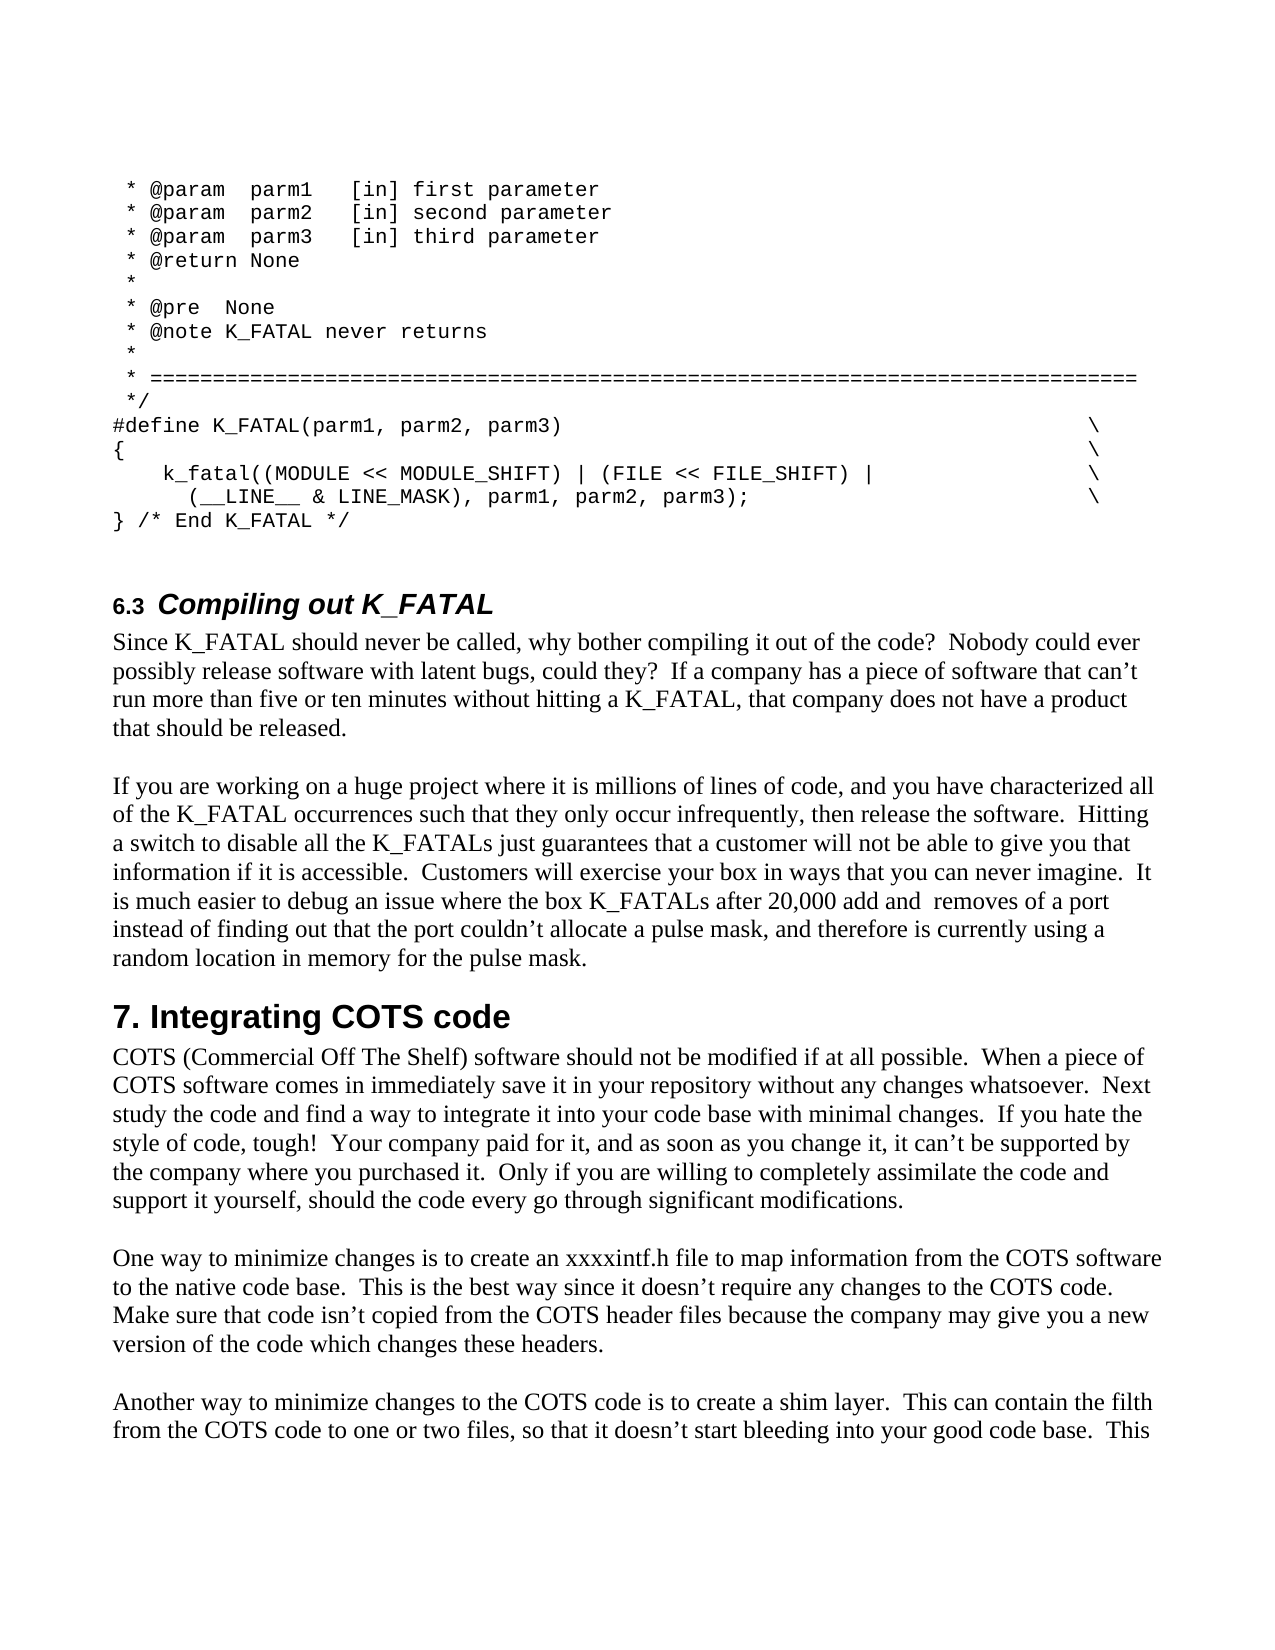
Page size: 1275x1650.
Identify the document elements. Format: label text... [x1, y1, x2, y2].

text k_fatal((MODULE << MODULE_SHIFT) | (FILE << FILE_SHIFT) | \ [112, 462, 1162, 486]
text */ [112, 392, 1162, 415]
text #define K_FATAL(parm1, parm2, parm3) \ [112, 415, 1162, 439]
text One way to minimize changes is to create an xxxxintf.h file to map information from the COTS software to the native code base. This is the best way since it doesn’t require any changes to the COTS code. Make sure that code isn’t copied from the COTS header files because the company may give you a new version of the code which changes these headers. [112, 1243, 1162, 1358]
text } /* End K_FATAL */ [112, 510, 1162, 533]
text * @param parm3 [in] third parameter [112, 226, 1162, 250]
text { \ [112, 439, 1162, 462]
subtitle Compiling out K_FATAL [112, 587, 1162, 621]
text * [112, 273, 1162, 297]
subtitle Integrating COTS code [112, 997, 1162, 1035]
text * @pre None [112, 297, 1162, 321]
text * @return None [112, 250, 1162, 273]
text Another way to minimize changes to the COTS code is to create a shim layer. This can contain the filth from the COTS code to one or two files, so that it doesn’t start bleeding into your good code base. This [112, 1387, 1162, 1444]
text * =============================================================================== [112, 368, 1162, 392]
text Since K_FATAL should never be called, why bother compiling it out of the code? Nobody could ever possibly release software with latent bugs, could they? If a company has a piece of software that can’t run more than five or ten minutes without hitting a K_FATAL, that company does not have a product that should be released. [112, 627, 1162, 742]
text * [112, 344, 1162, 368]
text * @note K_FATAL never returns [112, 321, 1162, 344]
text If you are working on a huge project where it is millions of lines of code, and you have characterized all of the K_FATAL occurrences such that they only occur infrequently, then release the software. Hitting a switch to disable all the K_FATALs just guarantees that a customer will not be able to give you that information if it is accessible. Customers will exercise your box in ways that you can never imagine. It is much easier to debug an issue where the box K_FATALs after 20,000 add and removes of a port instead of finding out that the port couldn’t allocate a pulse mask, and therefore is currently using a random location in memory for the pulse mask. [112, 771, 1162, 972]
text (__LINE__ & LINE_MASK), parm1, parm2, parm3); \ [112, 486, 1162, 510]
text * @param parm2 [in] second parameter [112, 202, 1162, 226]
text * @param parm1 [in] first parameter [112, 179, 1162, 202]
text COTS (Commercial Off The Shelf) software should not be modified if at all possible. When a piece of COTS software comes in immediately save it in your repository without any changes whatsoever. Next study the code and find a way to integrate it into your code base with minimal changes. If you hate the style of code, tough! Your company paid for it, and as soon as you change it, it can’t be supported by the company where you purchased it. Only if you are willing to completely assimilate the code and support it yourself, should the code every go through significant modifications. [112, 1042, 1162, 1214]
